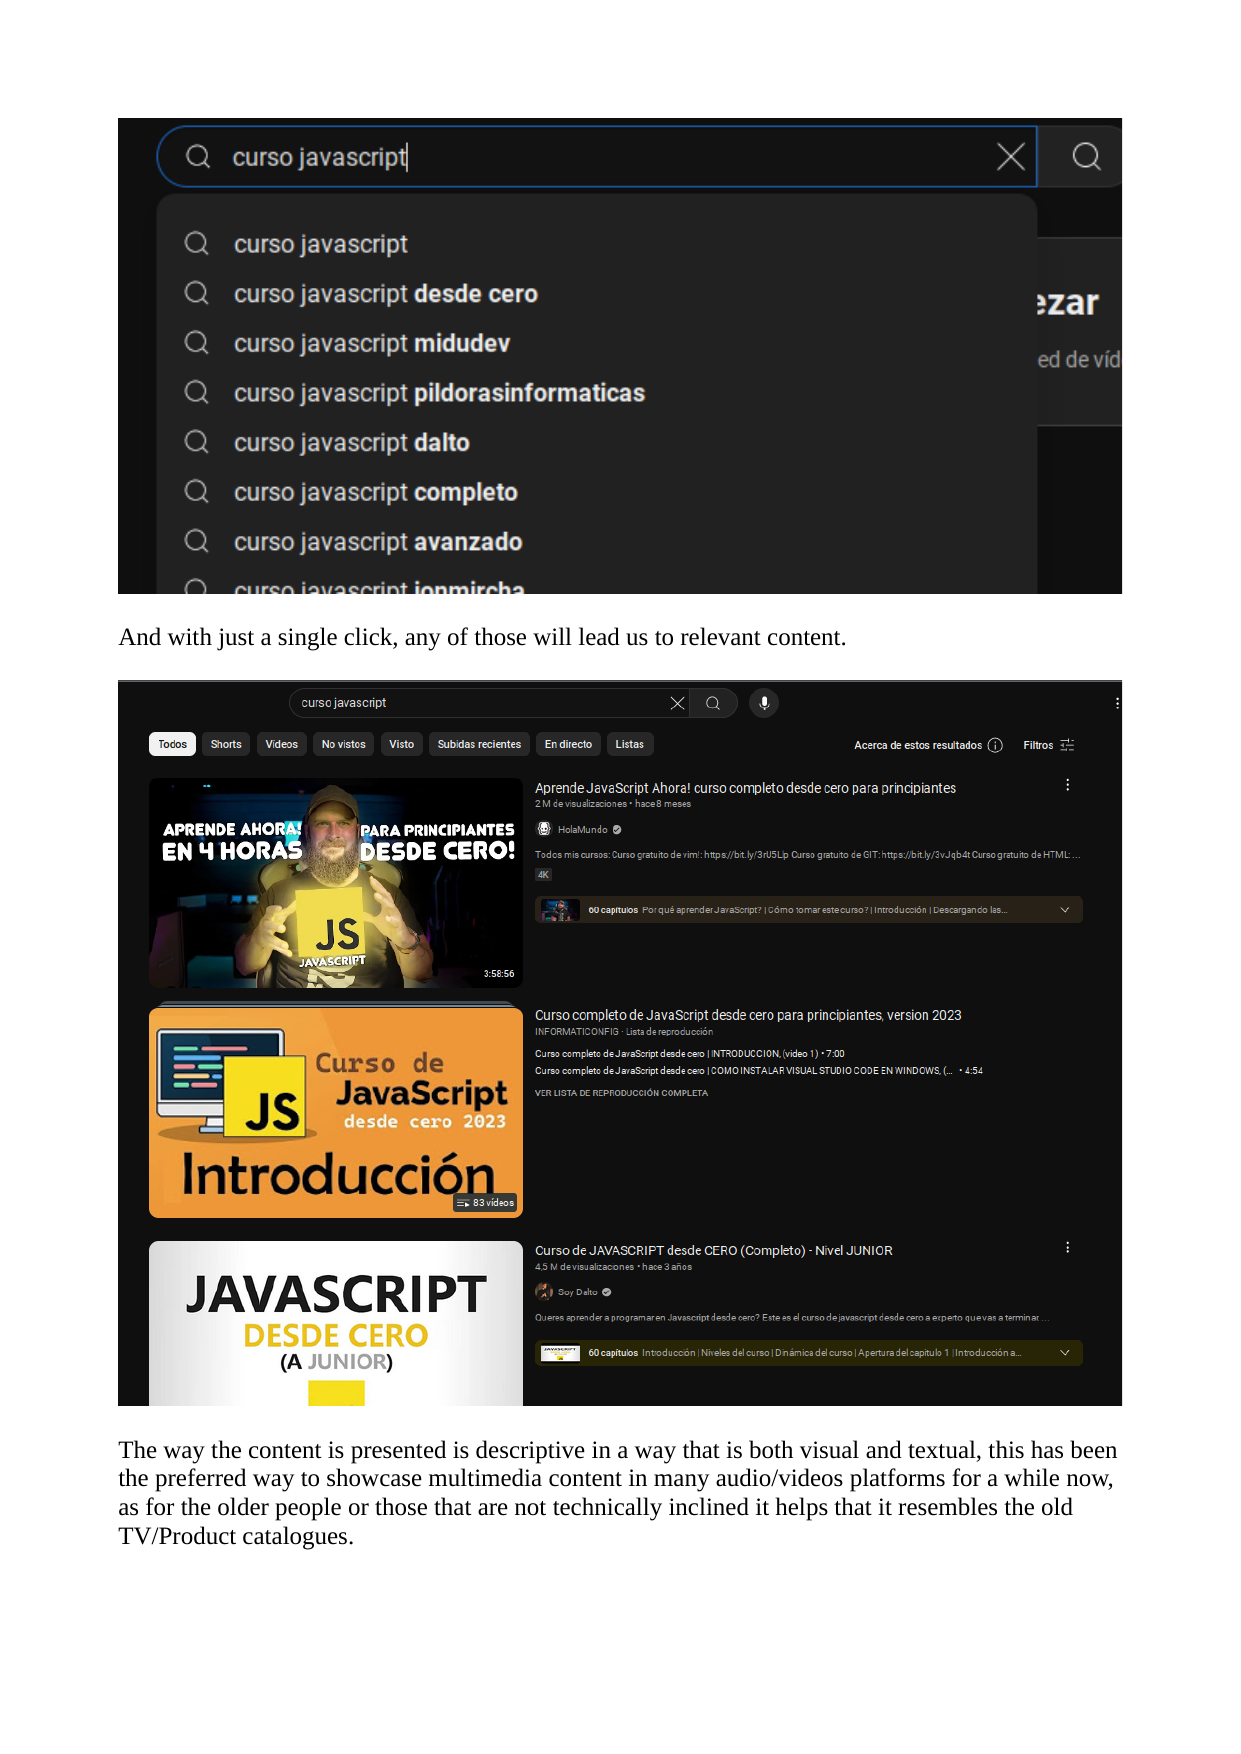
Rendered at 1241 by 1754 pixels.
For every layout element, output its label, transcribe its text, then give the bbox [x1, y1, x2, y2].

text The way the content is presented is descriptive in a way that is both visual and textual, this has been the preferred way to showcase multimedia content in many audio/videos platforms for a while now, as for the older people or those that are not technically inclined it helps that it resembles the old TV/Product catalogues. [118, 1435, 1122, 1550]
picture [118, 118, 1123, 594]
text And with just a single click, any of those will lead us to relevant content. [118, 622, 1122, 651]
picture [118, 680, 1123, 1406]
